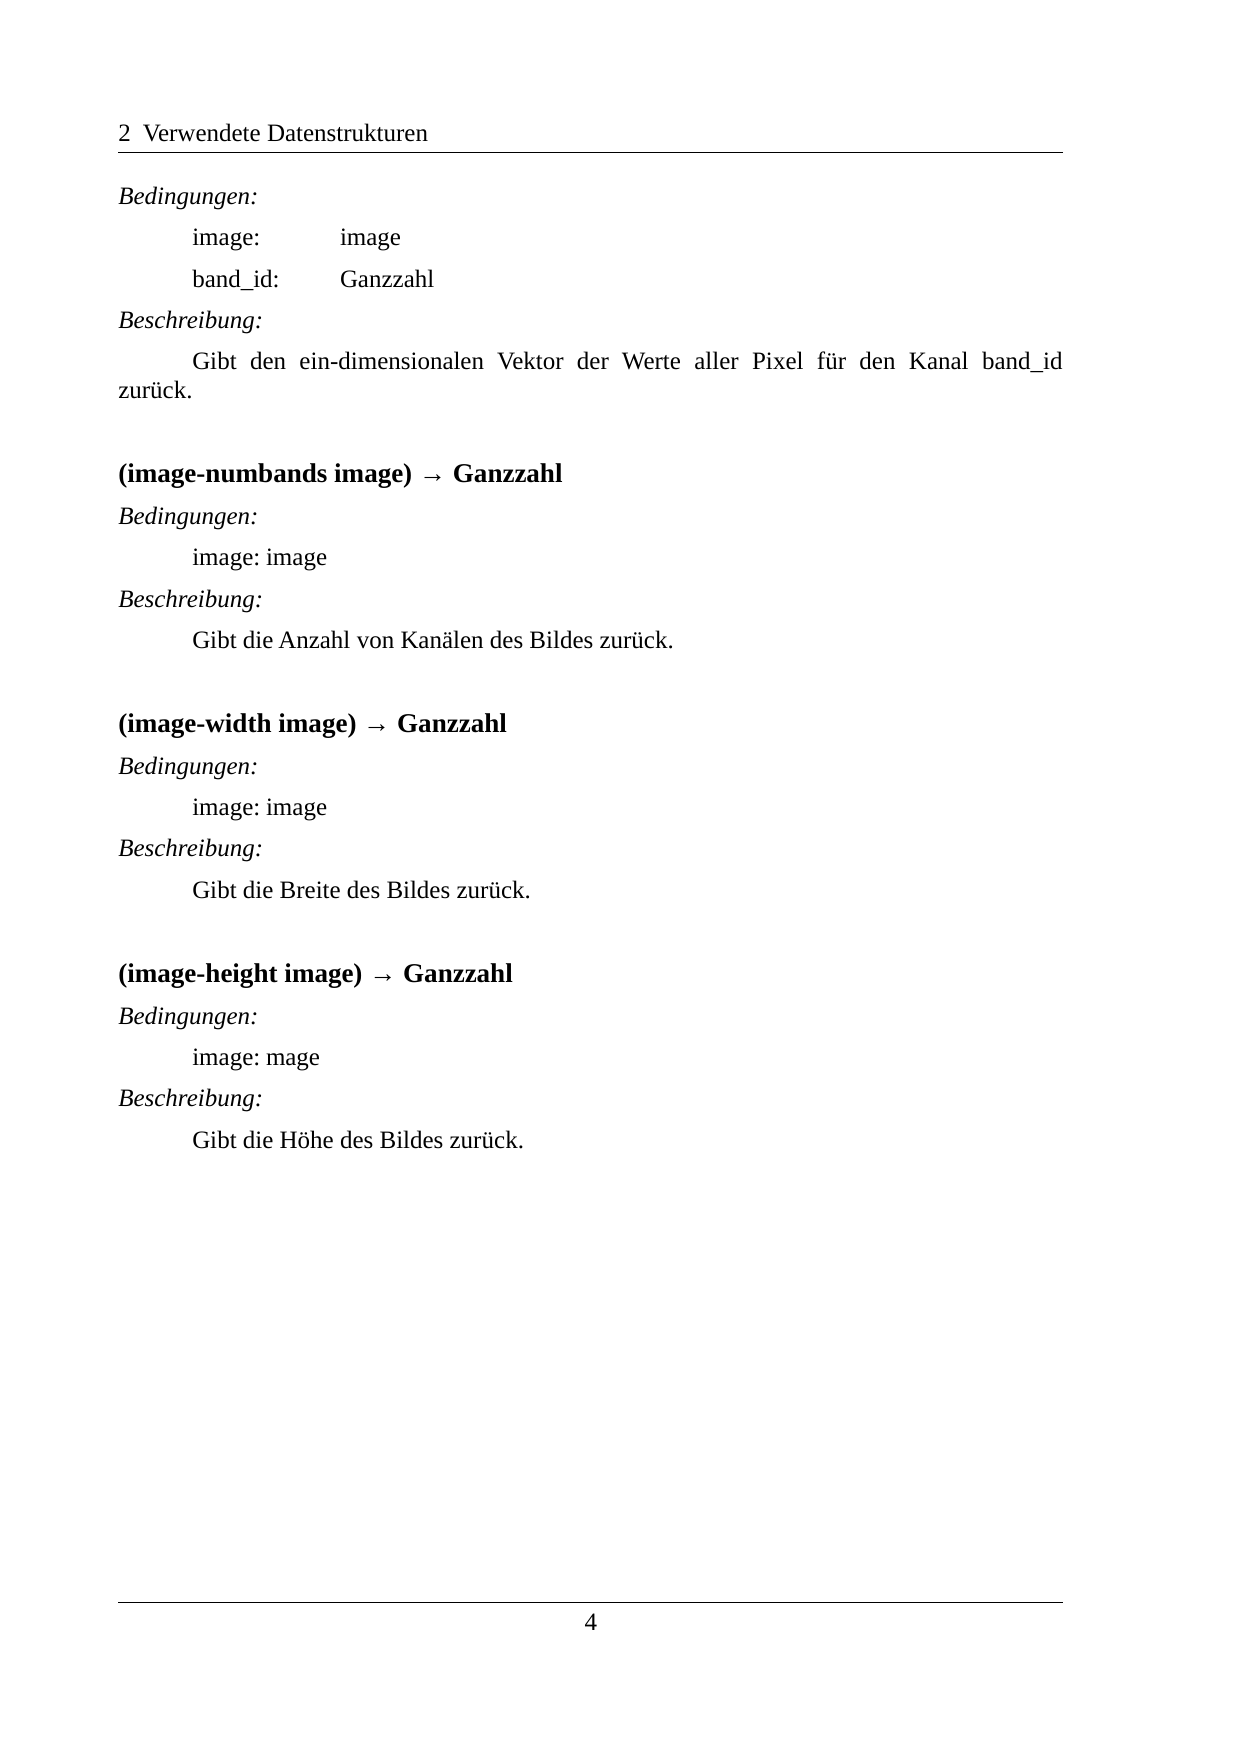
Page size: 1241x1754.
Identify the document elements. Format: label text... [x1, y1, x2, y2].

text Gibt den ein-dimensionalen Vektor der Werte aller Pixel für den Kanal band_id zurück. [118, 346, 1063, 404]
text Beschreibung: [118, 833, 1063, 862]
text Bedingungen: [118, 181, 1063, 210]
text image: image [118, 792, 1063, 821]
text (image-width image) → Ganzzahl [118, 707, 1063, 738]
text (image-numbands image) → Ganzzahl [118, 457, 1063, 489]
text Bedingungen: [118, 751, 1063, 780]
text image: mage [118, 1042, 1063, 1071]
text Beschreibung: [118, 584, 1063, 612]
text Bedingungen: [118, 1001, 1063, 1030]
text band_id: Ganzzahl [118, 264, 1063, 292]
text Bedingungen: [118, 501, 1063, 530]
text Gibt die Breite des Bildes zurück. [118, 875, 1063, 903]
text Gibt die Anzahl von Kanälen des Bildes zurück. [118, 625, 1063, 654]
text Beschreibung: [118, 1083, 1063, 1112]
text Gibt die Höhe des Bildes zurück. [118, 1125, 1063, 1153]
text image: image [118, 542, 1063, 571]
text (image-height image) → Ganzzahl [118, 957, 1063, 988]
text image: image [118, 222, 1063, 251]
text Beschreibung: [118, 305, 1063, 334]
